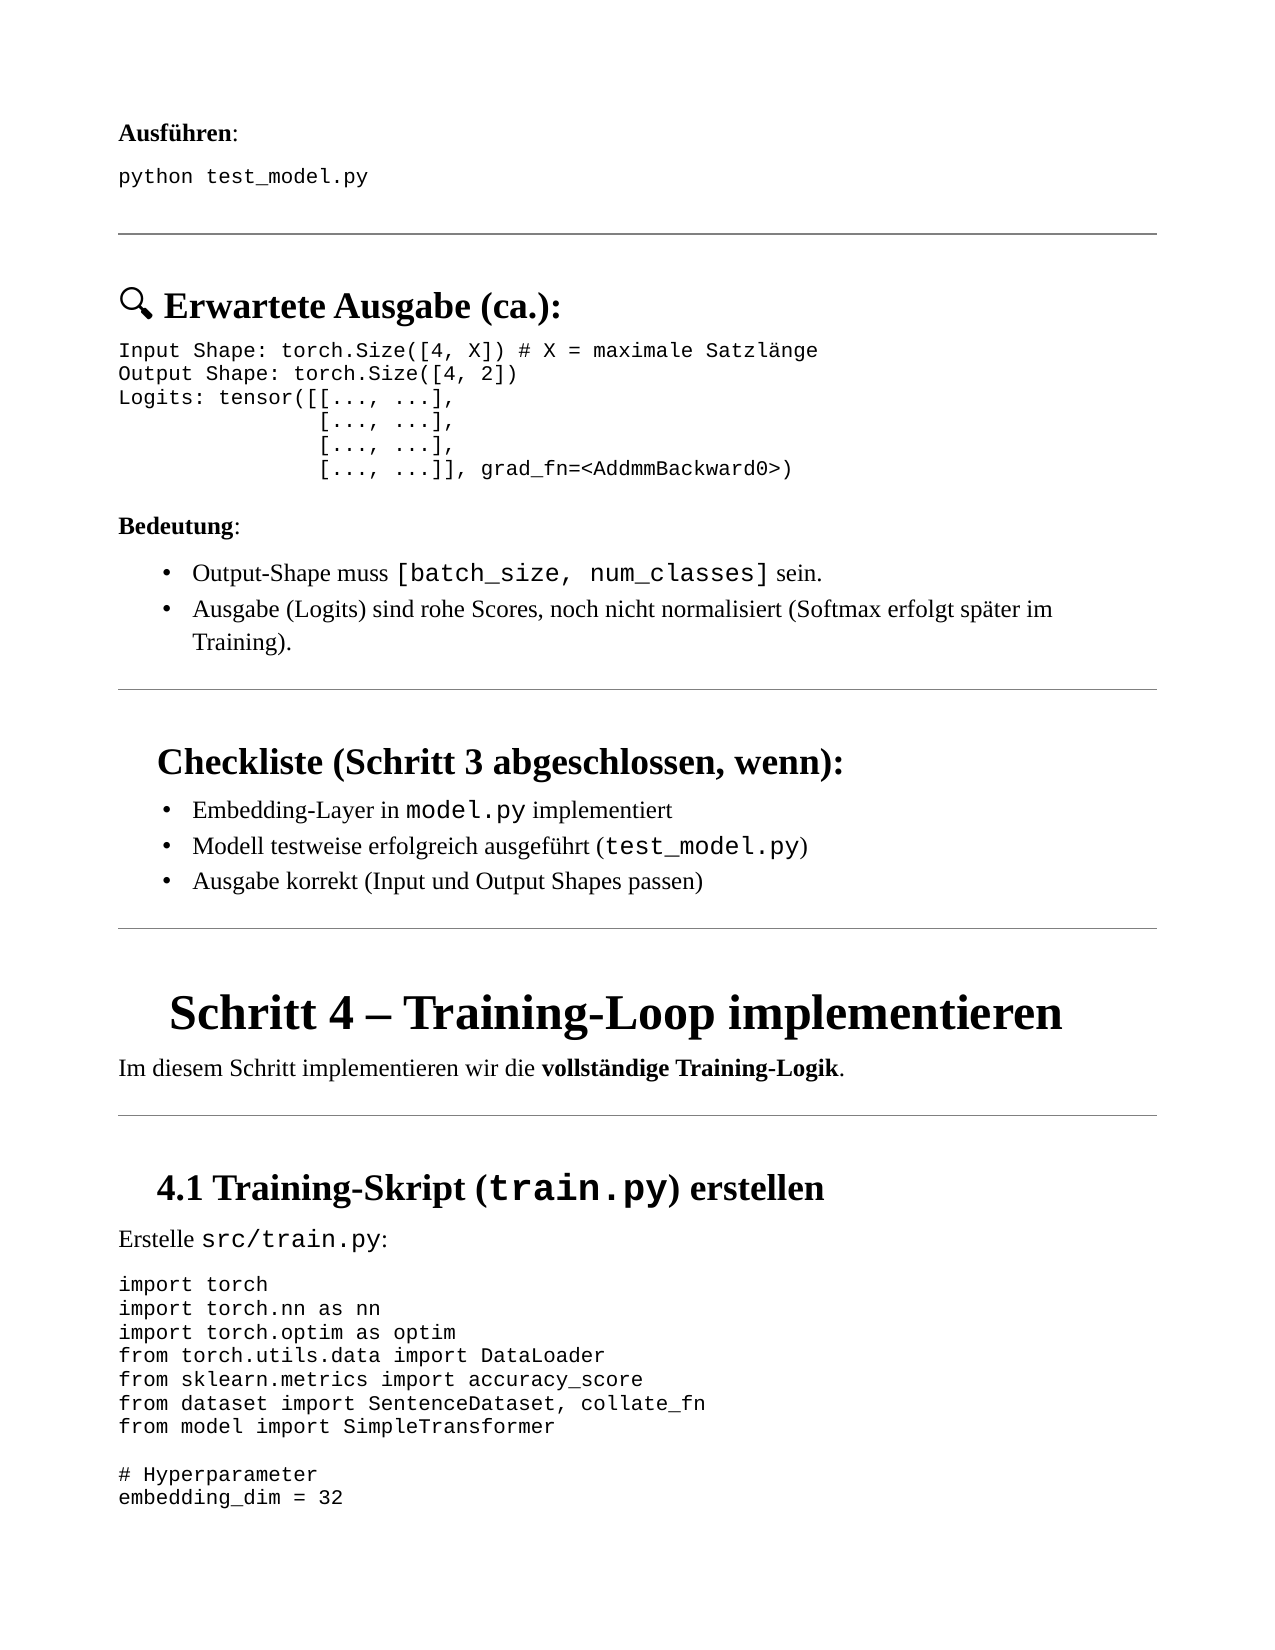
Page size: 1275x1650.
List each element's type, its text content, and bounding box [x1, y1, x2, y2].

text Erstelle src/train.py: [118, 1224, 1157, 1255]
text Ausführen: [118, 118, 1157, 147]
subtitle 📌 4.1 Training-Skript (train.py) erstellen [118, 1166, 1157, 1212]
text embedding_dim = 32 [118, 1487, 1157, 1511]
subtitle 📌 Checkliste (Schritt 3 abgeschlossen, wenn): [118, 740, 1157, 783]
text python test_model.py [118, 166, 1157, 189]
text [..., ...], [118, 411, 1157, 434]
text from sklearn.metrics import accuracy_score [118, 1369, 1157, 1393]
text Output Shape: torch.Size([4, 2]) [118, 363, 1157, 387]
text Logits: tensor([[..., ...], [118, 387, 1157, 411]
text from model import SimpleTransformer [118, 1416, 1157, 1440]
list Ausgabe korrekt (Input und Output Shapes passen) [162, 866, 1157, 895]
subtitle ✅ Schritt 4 – Training-Loop implementieren [118, 983, 1157, 1041]
list Output-Shape muss [batch_size, num_classes] sein. [162, 558, 1157, 589]
text [..., ...], [118, 434, 1157, 458]
list Modell testweise erfolgreich ausgeführt (test_model.py) [162, 831, 1157, 862]
subtitle 🔍 Erwartete Ausgabe (ca.): [118, 284, 1157, 327]
text Bedeutung: [118, 511, 1157, 540]
text [..., ...]], grad_fn=<AddmmBackward0>) [118, 458, 1157, 481]
list Embedding-Layer in model.py implementiert [162, 795, 1157, 826]
list Ausgabe (Logits) sind rohe Scores, noch nicht normalisiert (Softmax erfolgt später im Training). [162, 594, 1157, 656]
text import torch.optim as optim [118, 1322, 1157, 1345]
text from torch.utils.data import DataLoader [118, 1345, 1157, 1369]
text import torch [118, 1274, 1157, 1298]
text Input Shape: torch.Size([4, X]) # X = maximale Satzlänge [118, 339, 1157, 363]
text import torch.nn as nn [118, 1298, 1157, 1322]
text Im diesem Schritt implementieren wir die vollständige Training-Logik. [118, 1053, 1157, 1082]
text # Hyperparameter [118, 1464, 1157, 1487]
text from dataset import SentenceDataset, collate_fn [118, 1393, 1157, 1416]
